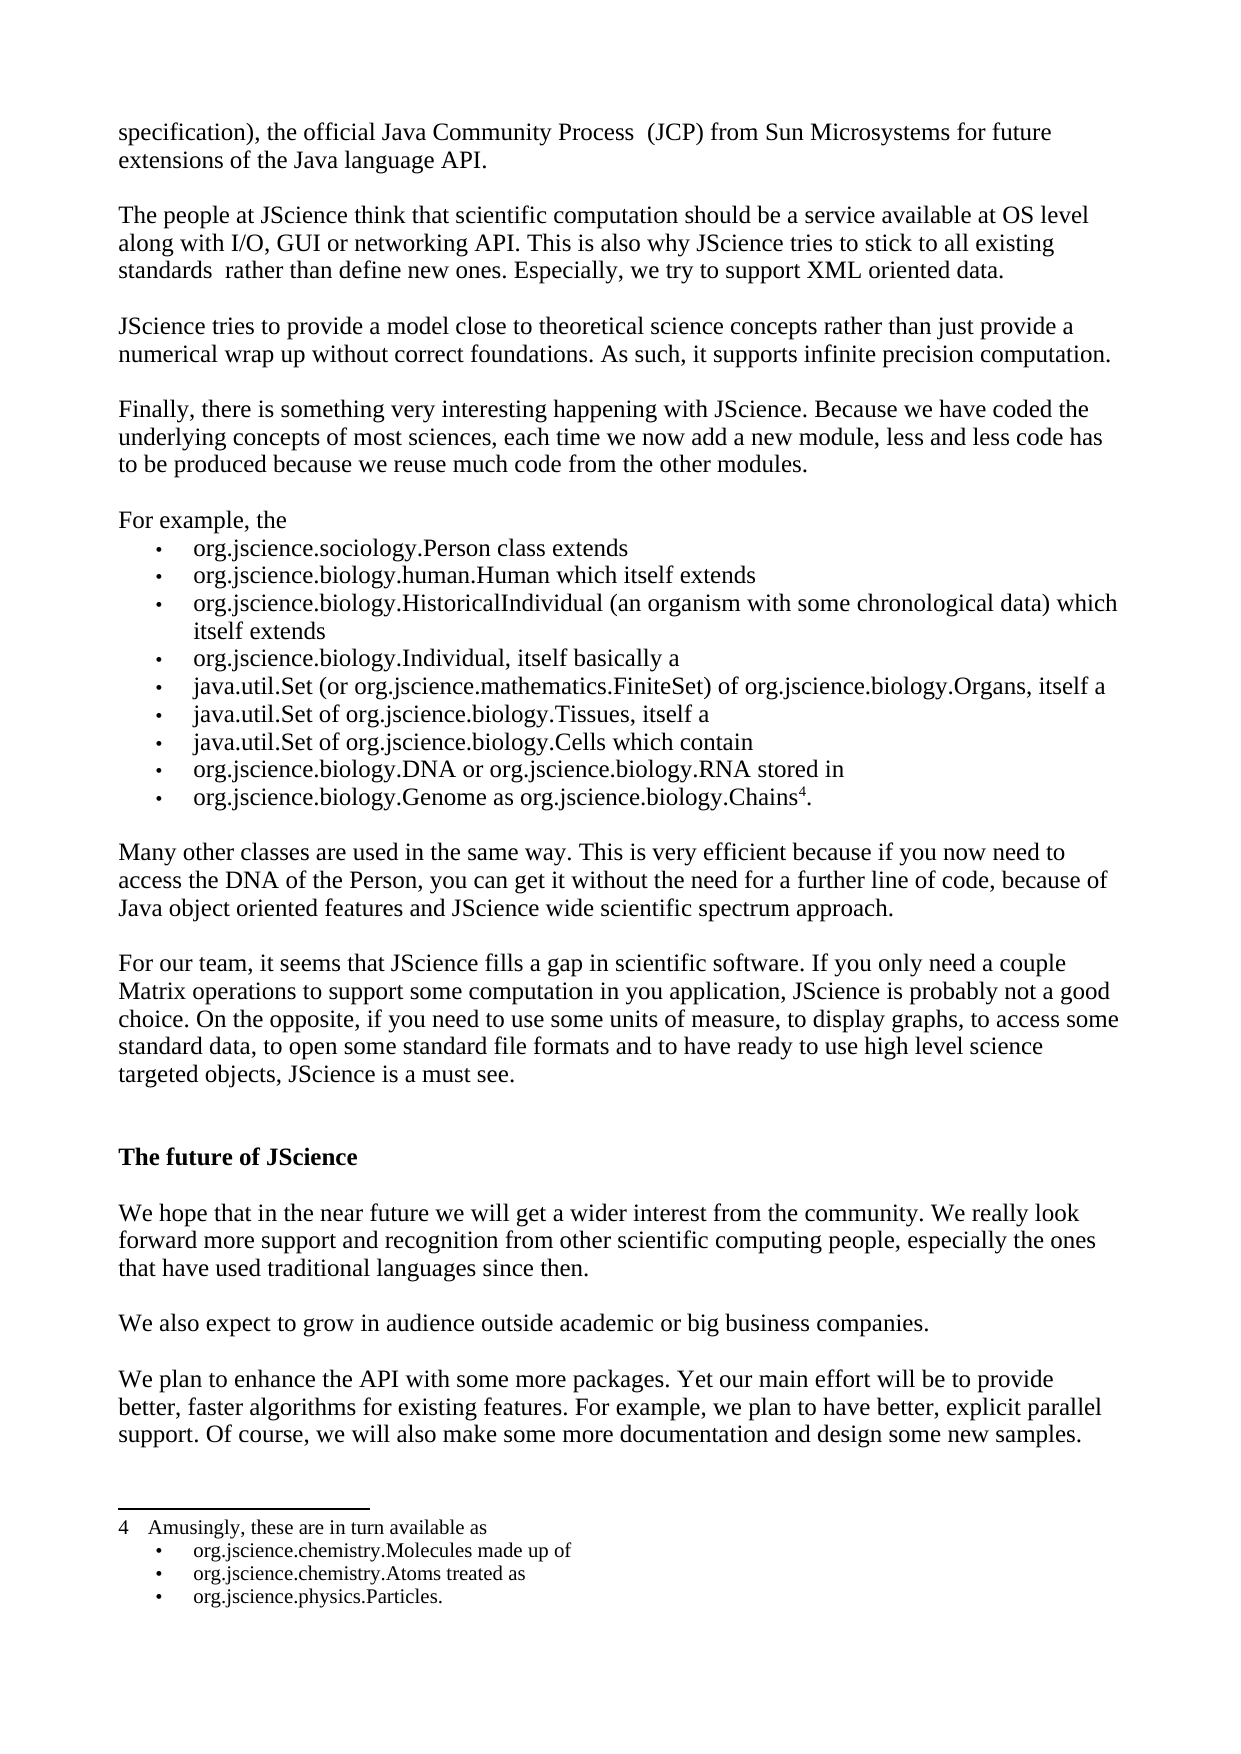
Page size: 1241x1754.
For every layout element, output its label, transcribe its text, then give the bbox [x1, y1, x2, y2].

list org.jscience.biology.Genome as org.jscience.biology.Chains. [156, 783, 1122, 811]
list java.util.Set of org.jscience.biology.Tissues, itself a [156, 700, 1122, 728]
list org.jscience.biology.HistoricalIndividual (an organism with some chronological data) which itself extends [156, 589, 1122, 644]
list org.jscience.chemistry.Molecules made up of [156, 1539, 1122, 1562]
text The people at JScience think that scientific computation should be a service available at OS level along with I/O, GUI or networking API. This is also why JScience tries to stick to all existing standards rather than define new ones. Especially, we try to support XML oriented data. [118, 201, 1122, 284]
list org.jscience.biology.Individual, itself basically a [156, 644, 1122, 672]
list java.util.Set (or org.jscience.mathematics.FiniteSet) of org.jscience.biology.Organs, itself a [156, 672, 1122, 700]
list org.jscience.biology.DNA or org.jscience.biology.RNA stored in [156, 755, 1122, 783]
text We plan to enhance the API with some more packages. Yet our main effort will be to provide better, faster algorithms for existing features. For example, we plan to have better, explicit parallel support. Of course, we will also make some more documentation and design some new samples. [118, 1365, 1122, 1448]
list org.jscience.physics.Particles. [156, 1585, 1122, 1608]
text The future of JScience [118, 1143, 1122, 1171]
list org.jscience.biology.human.Human which itself extends [156, 561, 1122, 589]
list org.jscience.sociology.Person class extends [156, 534, 1122, 561]
text We also expect to grow in audience outside academic or big business companies. [118, 1309, 1122, 1337]
text For our team, it seems that JScience fills a gap in scientific software. If you only need a couple Matrix operations to support some computation in you application, JScience is probably not a good choice. On the opposite, if you need to use some units of measure, to display graphs, to access some standard data, to open some standard file formats and to have ready to use high level science targeted objects, JScience is a must see. [118, 949, 1122, 1088]
list java.util.Set of org.jscience.biology.Cells which contain [156, 728, 1122, 755]
text JScience tries to provide a model close to theoretical science concepts rather than just provide a numerical wrap up without correct foundations. As such, it supports infinite precision computation. [118, 312, 1122, 367]
text For example, the [118, 506, 1122, 534]
list Amusingly, these are in turn available as [118, 1516, 1122, 1539]
text Finally, there is something very interesting happening with JScience. Because we have coded the underlying concepts of most sciences, each time we now add a new module, less and less code has to be produced because we reuse much code from the other modules. [118, 395, 1122, 478]
text Many other classes are used in the same way. This is very efficient because if you now need to access the DNA of the Person, you can get it without the need for a further line of code, because of Java object oriented features and JScience wide scientific spectrum approach. [118, 838, 1122, 922]
text We hope that in the near future we will get a wider interest from the community. We really look forward more support and recognition from other scientific computing people, especially the ones that have used traditional languages since then. [118, 1199, 1122, 1282]
list org.jscience.chemistry.Atoms treated as [156, 1562, 1122, 1585]
text specification), the official Java Community Process (JCP) from Sun Microsystems for future extensions of the Java language API. [118, 118, 1122, 173]
